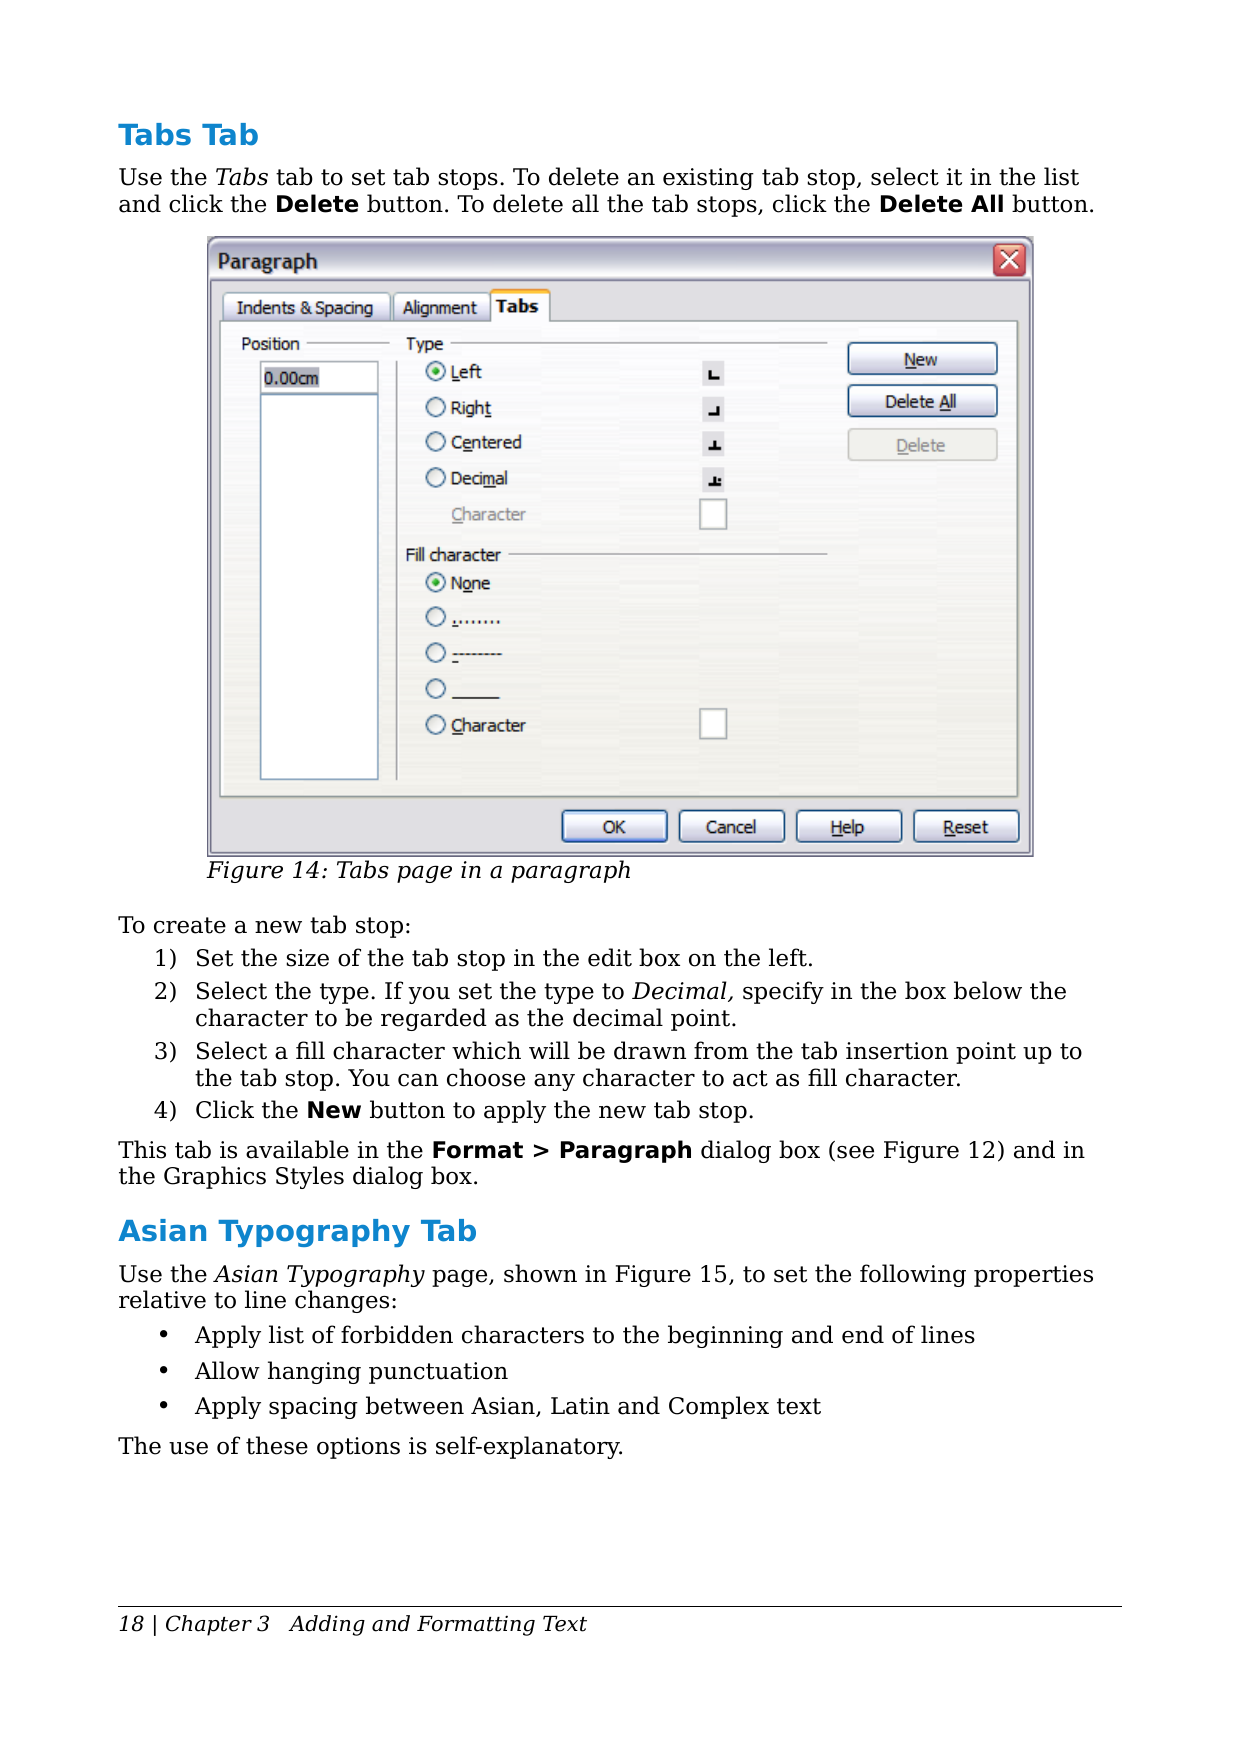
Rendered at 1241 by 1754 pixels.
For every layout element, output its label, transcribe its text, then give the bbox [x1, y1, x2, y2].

list Use the Asian Typography page, shown in Figure 15, to set the following properties relative to line changes: [118, 1261, 1122, 1314]
list Allow hanging punctuation [156, 1356, 1122, 1385]
picture [207, 236, 1034, 857]
subtitle Asian Typography Tab [118, 1214, 1122, 1248]
subtitle Tabs Tab [118, 118, 1122, 152]
list To create a new tab stop: [118, 912, 1122, 939]
list Apply list of forbidden characters to the beginning and end of lines [156, 1321, 1122, 1350]
text The use of these options is self-explanatory. [118, 1433, 1122, 1459]
text This tab is available in the Format > Paragraph dialog box (see Figure 12) and in the Graphics Styles dialog box. [118, 1137, 1122, 1190]
list Apply spacing between Asian, Latin and Complex text [156, 1391, 1122, 1421]
list Click the New button to apply the new tab stop. [177, 1098, 1122, 1124]
list Use the Tabs tab to set tab stops. To delete an existing tab stop, select it in the list and click the Delete button. To delete all the tab stops, click the Delete All button. [118, 164, 1122, 218]
list Select the type. If you set the type to Decimal, specify in the box below the character to be regarded as the decimal point. [177, 978, 1122, 1032]
list Select a fill character which will be drawn from the tab insertion point up to the tab stop. You can choose any character to act as fill character. [177, 1038, 1122, 1091]
list Set the size of the tab stop in the edit box on the left. [177, 946, 1122, 972]
text Figure 14: Tabs page in a paragraph [207, 857, 1033, 884]
